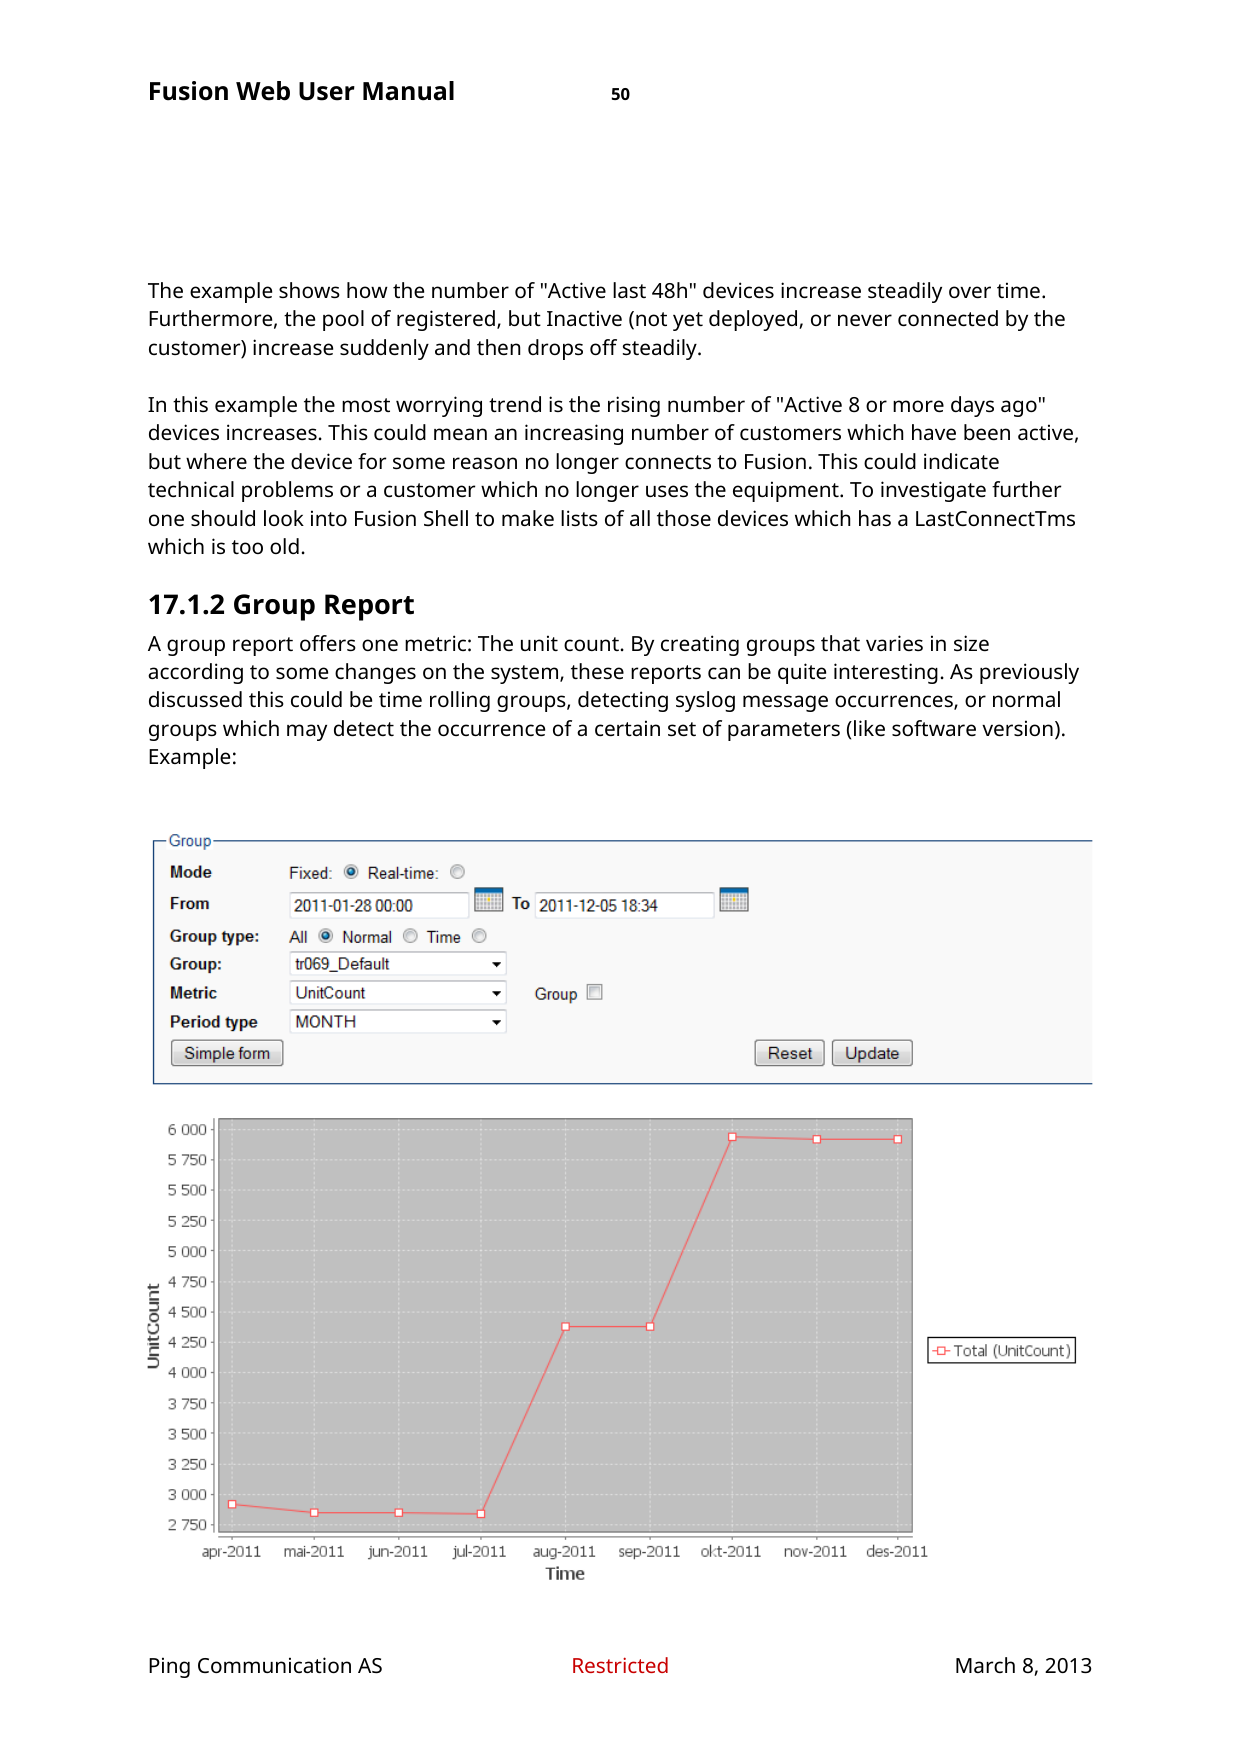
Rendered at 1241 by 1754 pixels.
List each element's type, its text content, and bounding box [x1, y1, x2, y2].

subtitle Group Report [148, 586, 1092, 622]
text In this example the most worrying trend is the rising number of "Active 8 or more days ago" devices increases. This could mean an increasing number of customers which have been active, but where the device for some reason no longer connects to Fusion. This could indicate technical problems or a customer which no longer uses the equipment. To investigate further one should look into Fusion Shell to make lists of all those devices which has a LastConnectTms which is too old. [148, 390, 1092, 561]
text A group report offers one metric: The unit count. By creating groups that varies in size according to some changes on the system, these reports can be quite interesting. As previously discussed this could be time rolling groups, detecting syslog message occurrences, or normal groups which may detect the occurrence of a certain set of parameters (like software version). Example: [148, 629, 1092, 771]
picture [147, 827, 1093, 1598]
text The example shows how the number of "Active last 48h" devices increase steadily over time. Furthermore, the pool of registered, but Inactive (not yet deployed, or never connected by the customer) increase suddenly and then drops off steadily. [148, 276, 1092, 361]
